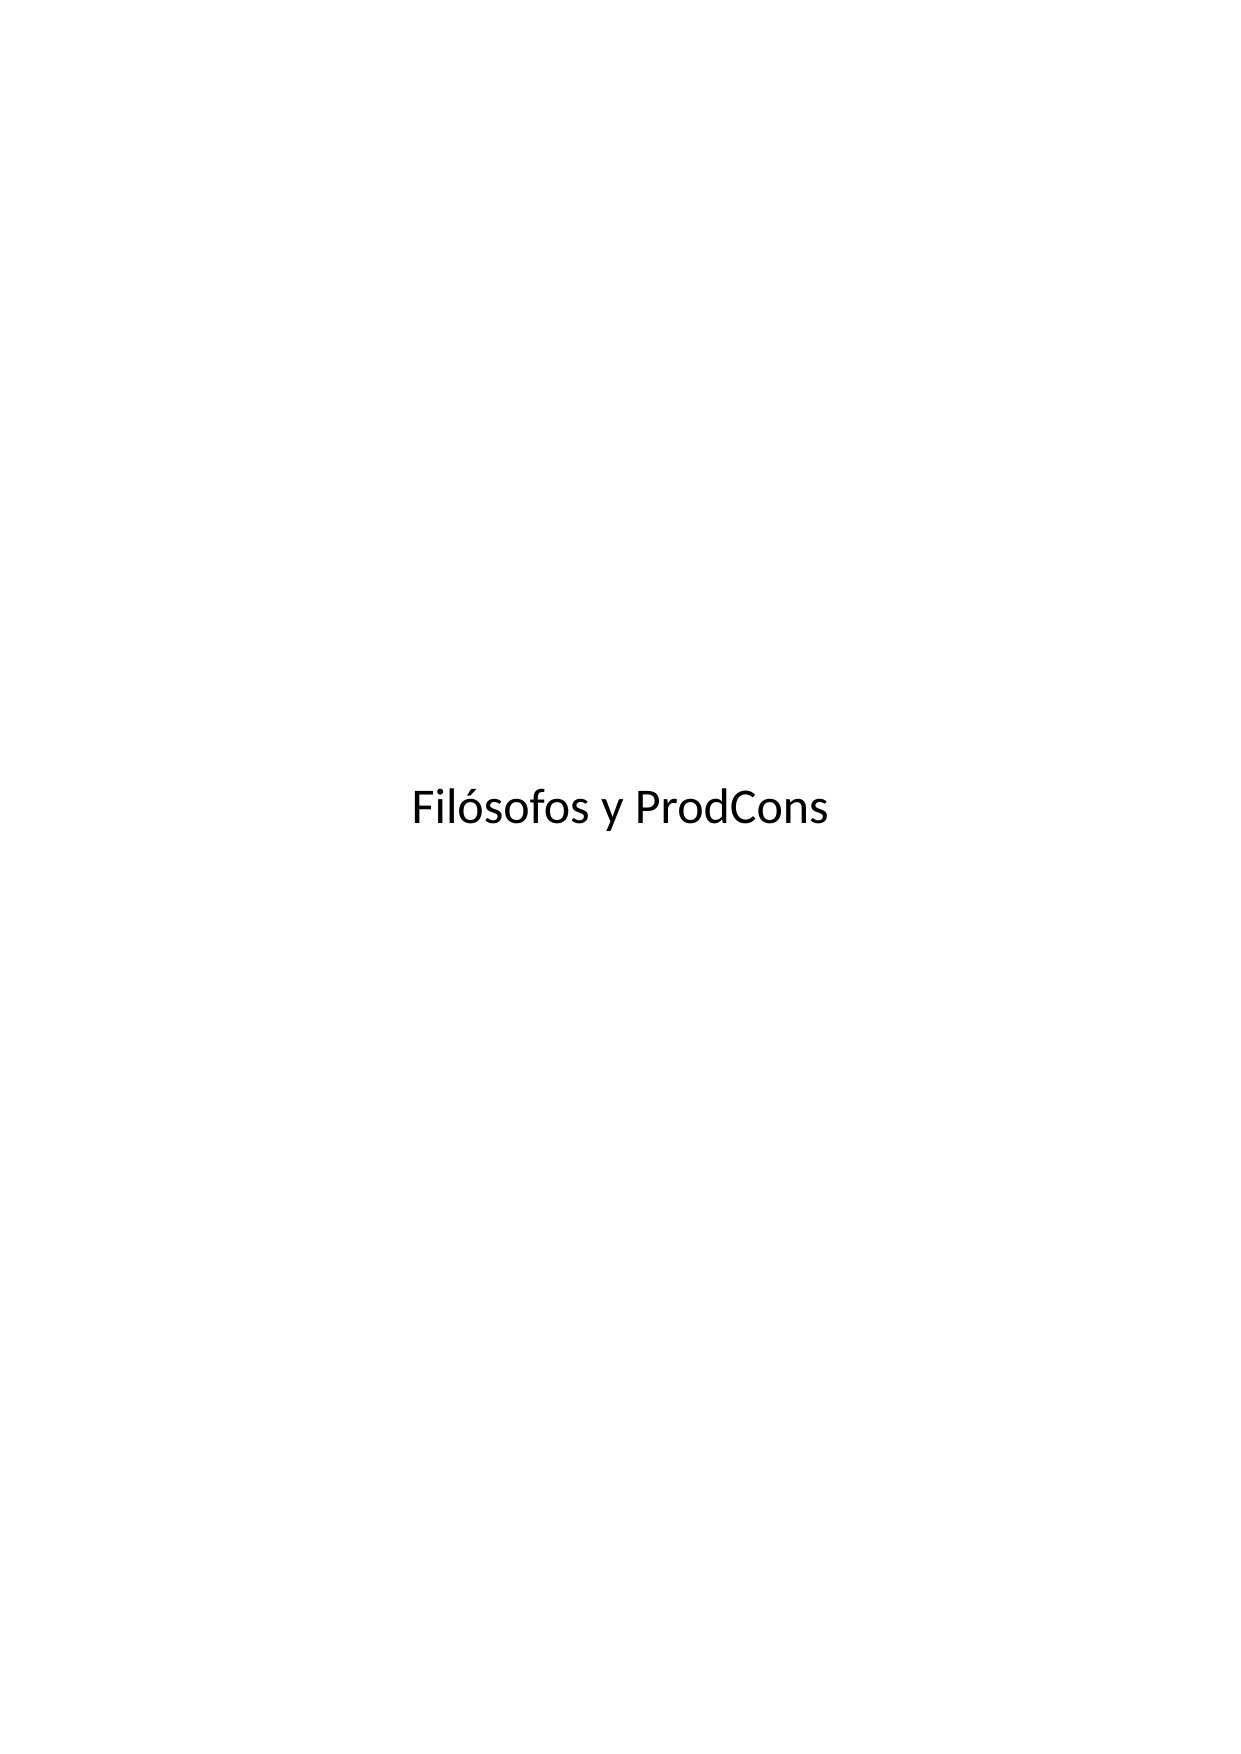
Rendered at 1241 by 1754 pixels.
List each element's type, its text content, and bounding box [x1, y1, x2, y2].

text Filósofos y ProdCons [118, 775, 1122, 836]
